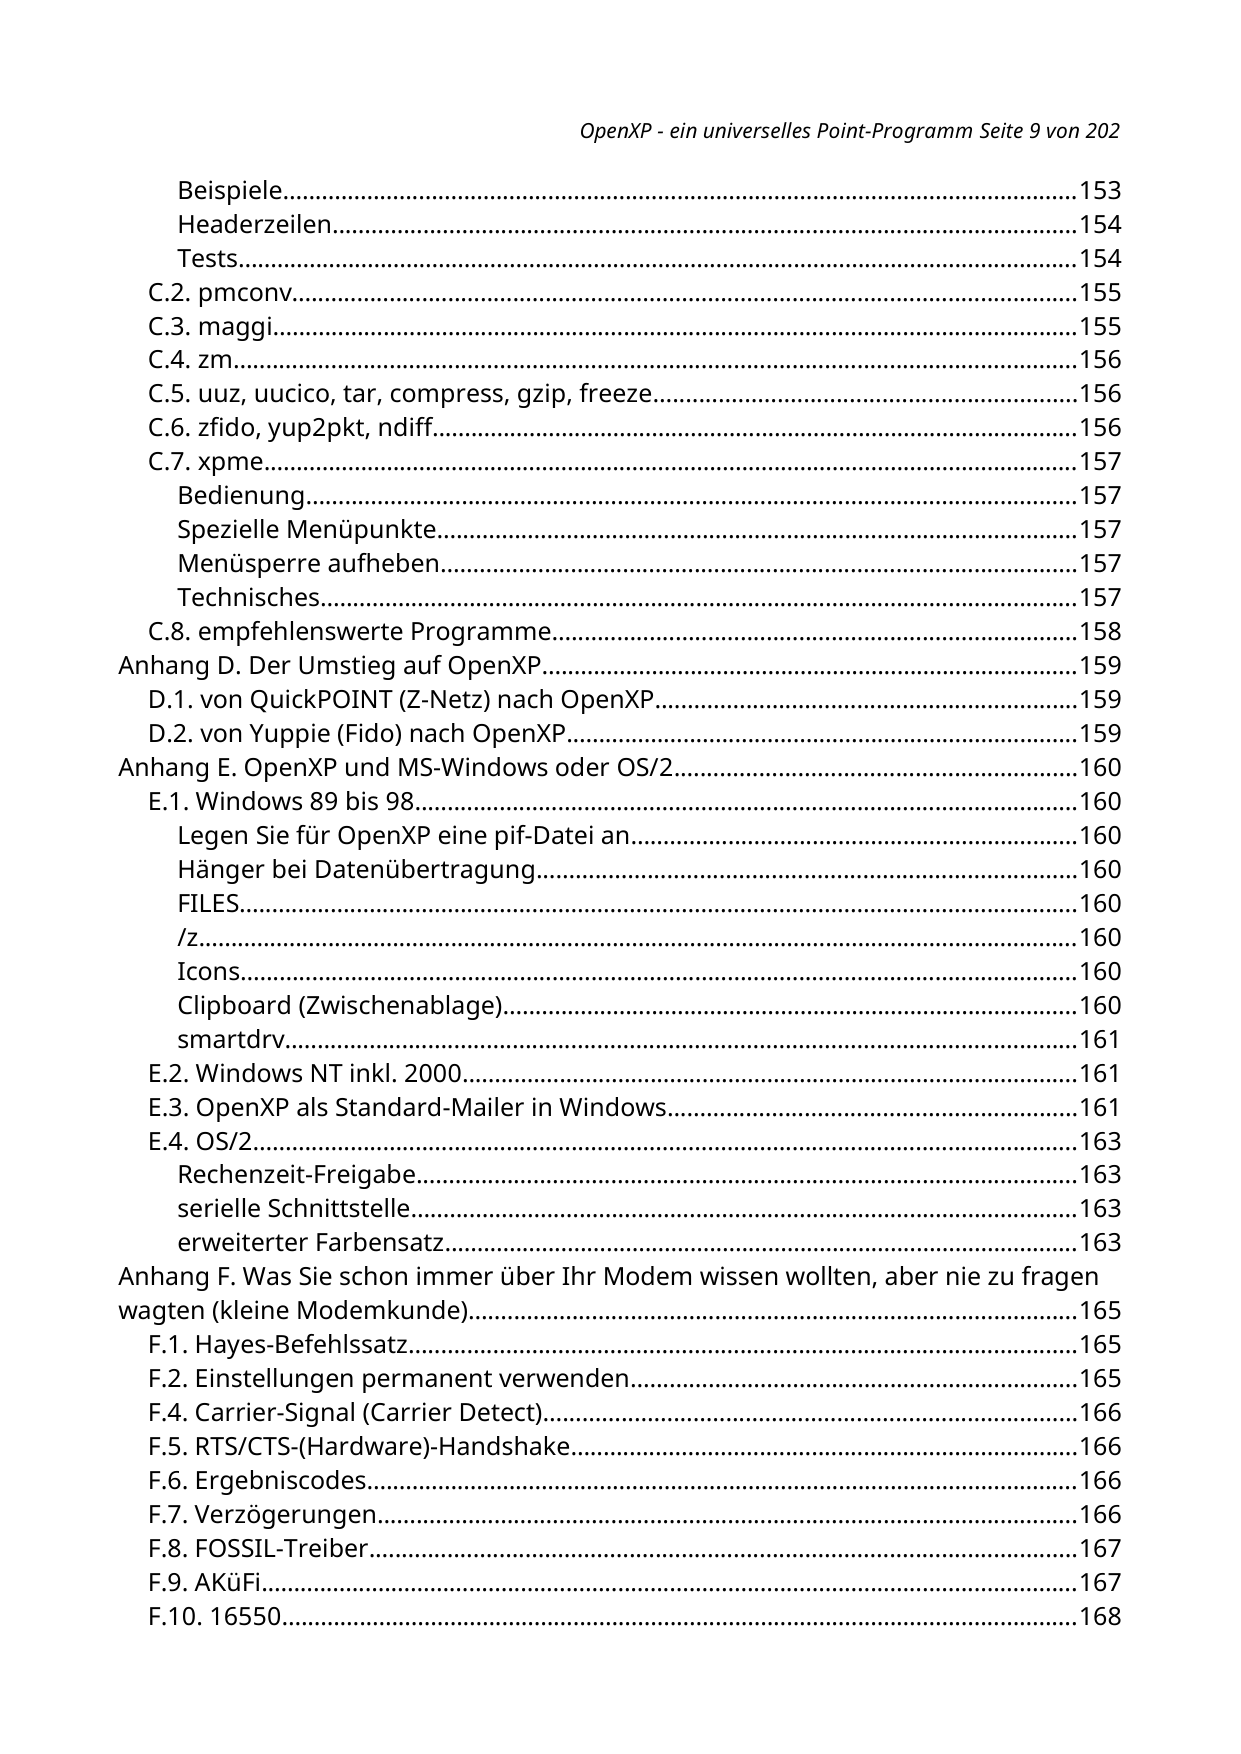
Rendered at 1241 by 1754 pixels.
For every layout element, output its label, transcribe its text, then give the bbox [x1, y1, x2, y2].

text Icons 160 [177, 954, 1122, 988]
text E.4. OS/2 163 [148, 1123, 1122, 1157]
text F.4. Carrier-Signal (Carrier Detect) 166 [148, 1395, 1122, 1429]
text Beispiele 153 [177, 173, 1122, 207]
text Legen Sie für OpenXP eine pif-Datei an. 160 [177, 818, 1122, 852]
text C.7. xpme 157 [148, 444, 1122, 478]
text F.1. Hayes-Befehlssatz 165 [148, 1327, 1122, 1361]
text Hänger bei Datenübertragung 160 [177, 852, 1122, 886]
text Menüsperre aufheben 157 [177, 546, 1122, 580]
text F.2. Einstellungen permanent verwenden 165 [148, 1361, 1122, 1395]
text E.2. Windows NT inkl. 2000 161 [148, 1056, 1122, 1089]
text /z 160 [177, 920, 1122, 954]
text FILES 160 [177, 886, 1122, 920]
text F.8. FOSSIL-Treiber 167 [148, 1531, 1122, 1565]
text E.1. Windows 89 bis 98 160 [148, 784, 1122, 818]
text F.5. RTS/CTS-(Hardware)-Handshake 166 [148, 1429, 1122, 1463]
text F.10. 16550 168 [148, 1599, 1122, 1633]
text Anhang E. OpenXP und MS-Windows oder OS/2 160 [118, 750, 1122, 784]
text erweiterter Farbensatz 163 [177, 1225, 1122, 1259]
text Anhang D. Der Umstieg auf OpenXP 159 [118, 648, 1122, 682]
text smartdrv 161 [177, 1022, 1122, 1056]
text D.2. von Yuppie (Fido) nach OpenXP 159 [148, 716, 1122, 750]
text Technisches 157 [177, 580, 1122, 614]
text C.8. empfehlenswerte Programme 158 [148, 614, 1122, 648]
text C.4. zm 156 [148, 342, 1122, 376]
text F.7. Verzögerungen 166 [148, 1497, 1122, 1531]
text C.2. pmconv 155 [148, 274, 1122, 308]
text Clipboard (Zwischenablage) 160 [177, 988, 1122, 1022]
text serielle Schnittstelle 163 [177, 1191, 1122, 1225]
text Spezielle Menüpunkte 157 [177, 512, 1122, 546]
text E.3. OpenXP als Standard-Mailer in Windows 161 [148, 1089, 1122, 1123]
text Headerzeilen 154 [177, 207, 1122, 241]
text C.3. maggi 155 [148, 308, 1122, 342]
text F.6. Ergebniscodes 166 [148, 1463, 1122, 1497]
text C.5. uuz, uucico, tar, compress, gzip, freeze 156 [148, 376, 1122, 410]
text D.1. von QuickPOINT (Z-Netz) nach OpenXP 159 [148, 682, 1122, 716]
text Tests 154 [177, 241, 1122, 274]
text Bedienung 157 [177, 478, 1122, 512]
text Anhang F. Was Sie schon immer über Ihr Modem wissen wollten, aber nie zu fragen wagten (kleine Modemkunde) 165 [118, 1259, 1122, 1327]
text C.6. zfido, yup2pkt, ndiff 156 [148, 410, 1122, 444]
text F.9. AKüFi 167 [148, 1565, 1122, 1599]
text Rechenzeit-Freigabe 163 [177, 1157, 1122, 1191]
